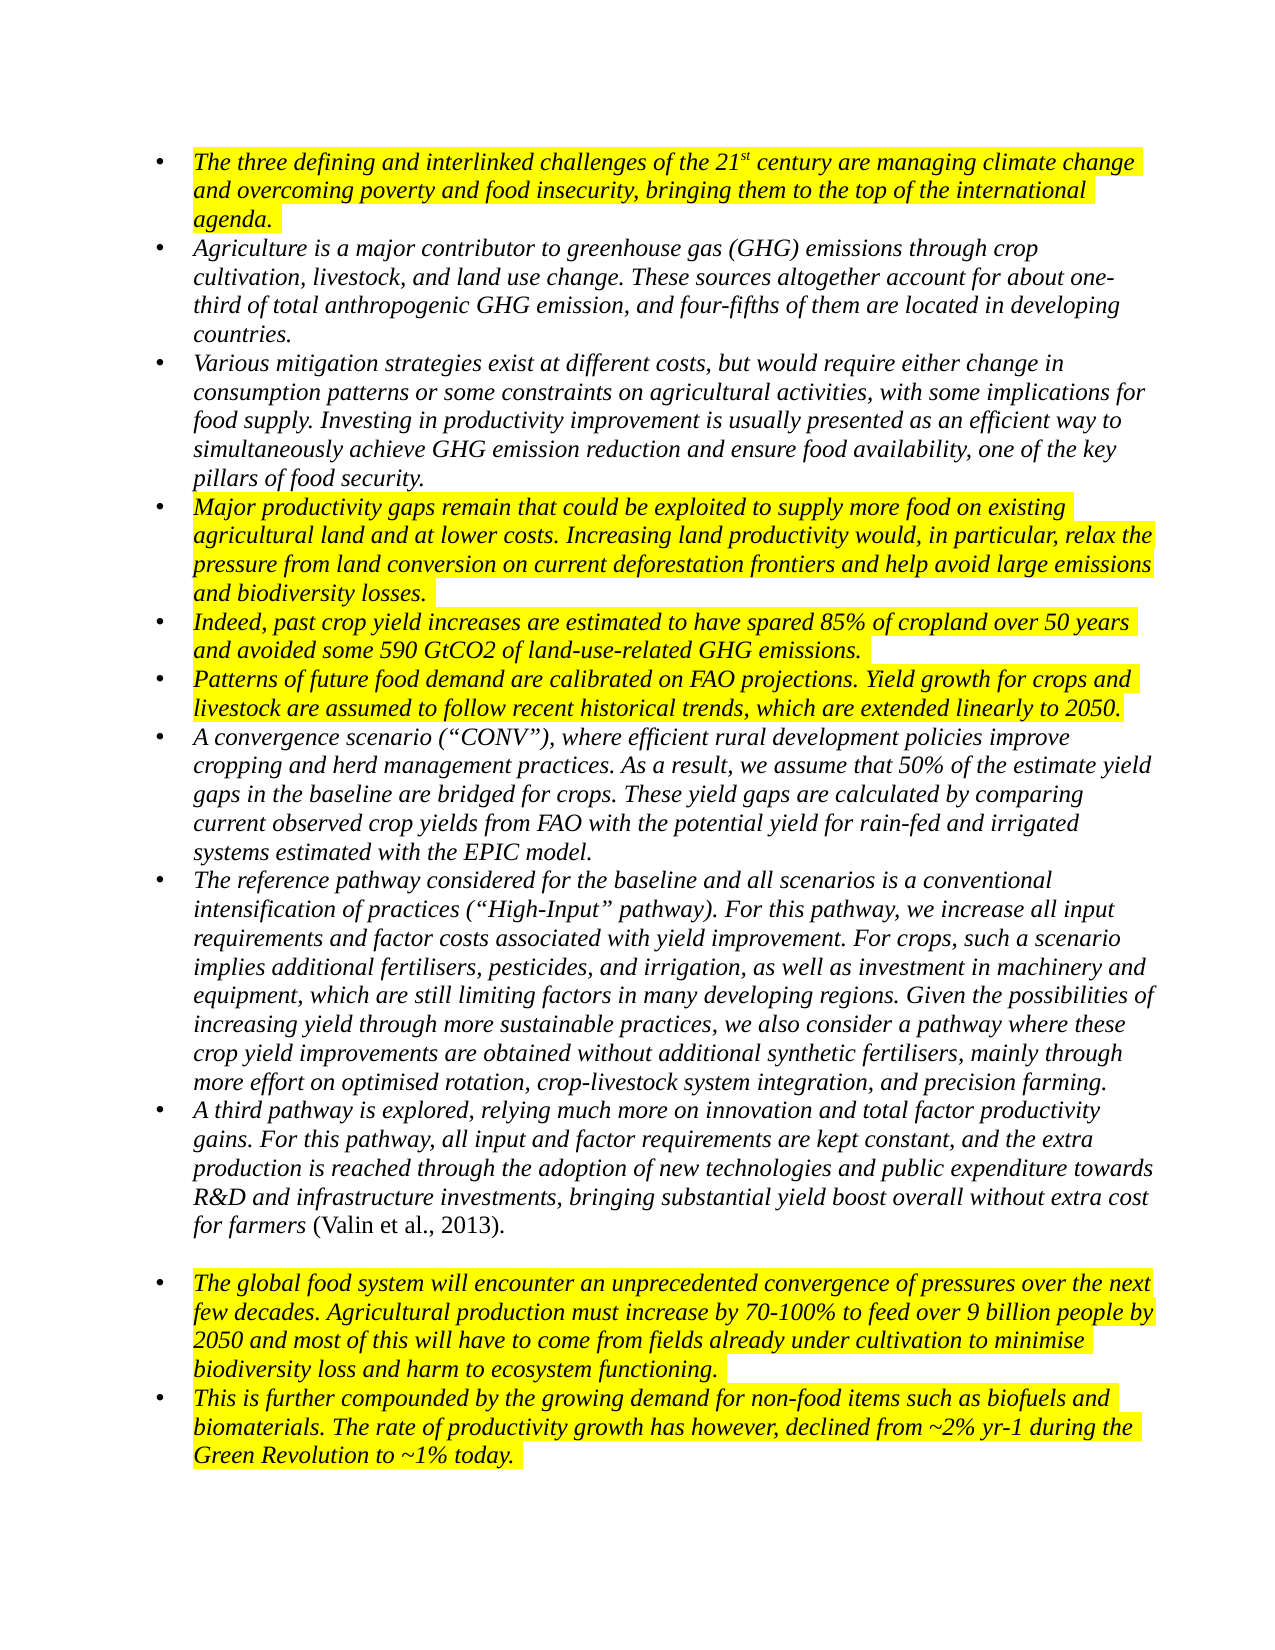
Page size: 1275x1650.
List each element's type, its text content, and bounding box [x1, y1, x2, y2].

list The reference pathway considered for the baseline and all scenarios is a conventional intensification of practices (“High-Input” pathway). For this pathway, we increase all input requirements and factor costs associated with yield improvement. For crops, such a scenario implies additional fertilisers, pesticides, and irrigation, as well as investment in machinery and equipment, which are still limiting factors in many developing regions. Given the possibilities of increasing yield through more sustainable practices, we also consider a pathway where these crop yield improvements are obtained without additional synthetic fertilisers, mainly through more effort on optimised rotation, crop-livestock system integration, and precision farming. [156, 866, 1157, 1096]
list Indeed, past crop yield increases are estimated to have spared 85% of cropland over 50 years and avoided some 590 GtCO2 of land-use-related GHG emissions. [156, 607, 1157, 664]
list The global food system will encounter an unprecedented convergence of pressures over the next few decades. Agricultural production must increase by 70-100% to feed over 9 billion people by 2050 and most of this will have to come from fields already under cultivation to minimise biodiversity loss and harm to ecosystem functioning. [156, 1268, 1157, 1383]
list The three defining and interlinked challenges of the 21st century are managing climate change and overcoming poverty and food insecurity, bringing them to the top of the international agenda. [156, 147, 1157, 233]
list Major productivity gaps remain that could be exploited to supply more food on existing agricultural land and at lower costs. Increasing land productivity would, in particular, relax the pressure from land conversion on current deforestation frontiers and help avoid large emissions and biodiversity losses. [156, 492, 1157, 607]
list A third pathway is explored, relying much more on innovation and total factor productivity gains. For this pathway, all input and factor requirements are kept constant, and the extra production is reached through the adoption of new technologies and public expenditure towards R&D and infrastructure investments, bringing substantial yield boost overall without extra cost for farmers (Valin et al., 2013). [156, 1096, 1157, 1239]
list Agriculture is a major contributor to greenhouse gas (GHG) emissions through crop cultivation, livestock, and land use change. These sources altogether account for about one-third of total anthropogenic GHG emission, and four-fifths of them are located in developing countries. [156, 233, 1157, 348]
list Patterns of future food demand are calibrated on FAO projections. Yield growth for crops and livestock are assumed to follow recent historical trends, which are extended linearly to 2050. [156, 664, 1157, 722]
list Various mitigation strategies exist at different costs, but would require either change in consumption patterns or some constraints on agricultural activities, with some implications for food supply. Investing in productivity improvement is usually presented as an efficient way to simultaneously achieve GHG emission reduction and ensure food availability, one of the key pillars of food security. [156, 348, 1157, 492]
list This is further compounded by the growing demand for non-food items such as biofuels and biomaterials. The rate of productivity growth has however, declined from ~2% yr-1 during the Green Revolution to ~1% today. [156, 1383, 1157, 1469]
list A convergence scenario (“CONV”), where efficient rural development policies improve cropping and herd management practices. As a result, we assume that 50% of the estimate yield gaps in the baseline are bridged for crops. These yield gaps are calculated by comparing current observed crop yields from FAO with the potential yield for rain-fed and irrigated systems estimated with the EPIC model. [156, 722, 1157, 866]
